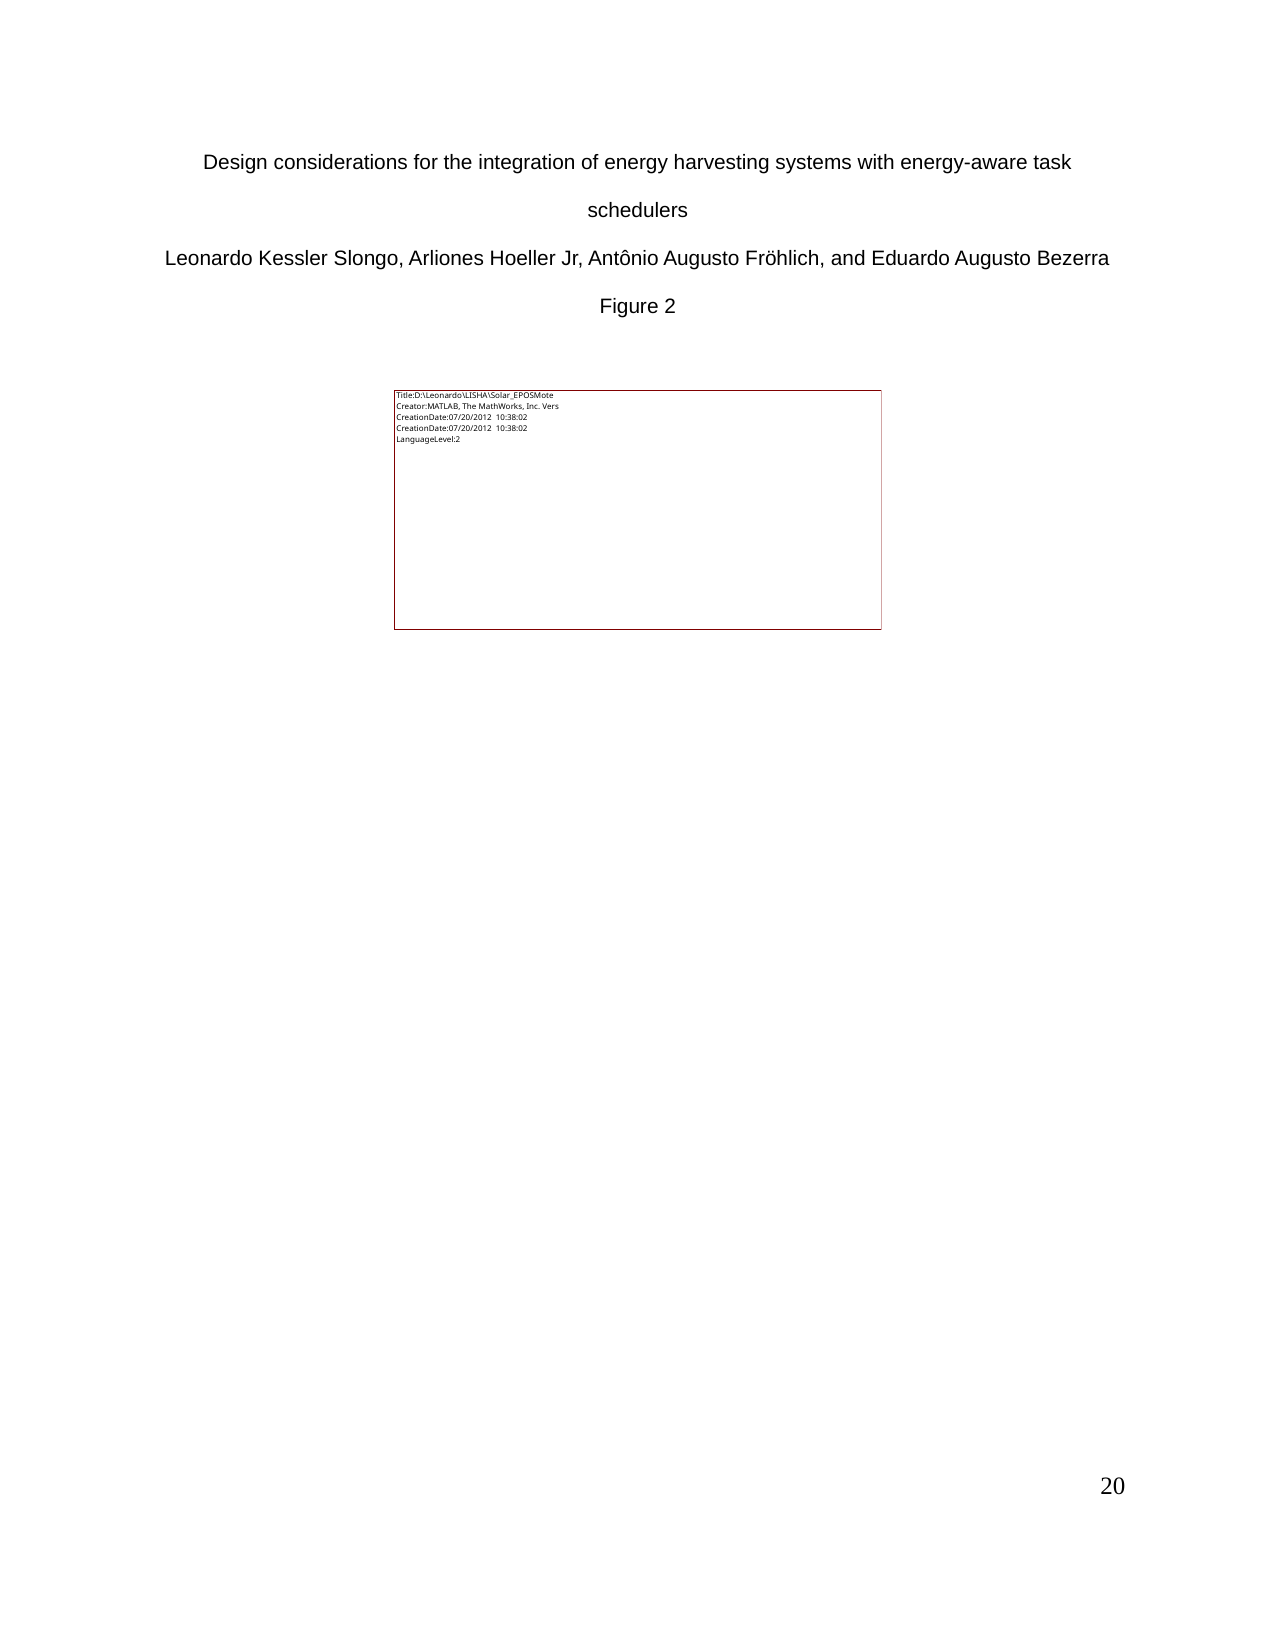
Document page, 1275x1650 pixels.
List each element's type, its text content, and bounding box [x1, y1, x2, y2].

text Leonardo Kessler Slongo, Arliones Hoeller Jr, Antônio Augusto Fröhlich, and Eduardo Augusto Bezerra [150, 246, 1125, 270]
text Design considerations for the integration of energy harvesting systems with energy-aware task schedulers [150, 150, 1125, 222]
text Figure 2 [150, 294, 1125, 318]
